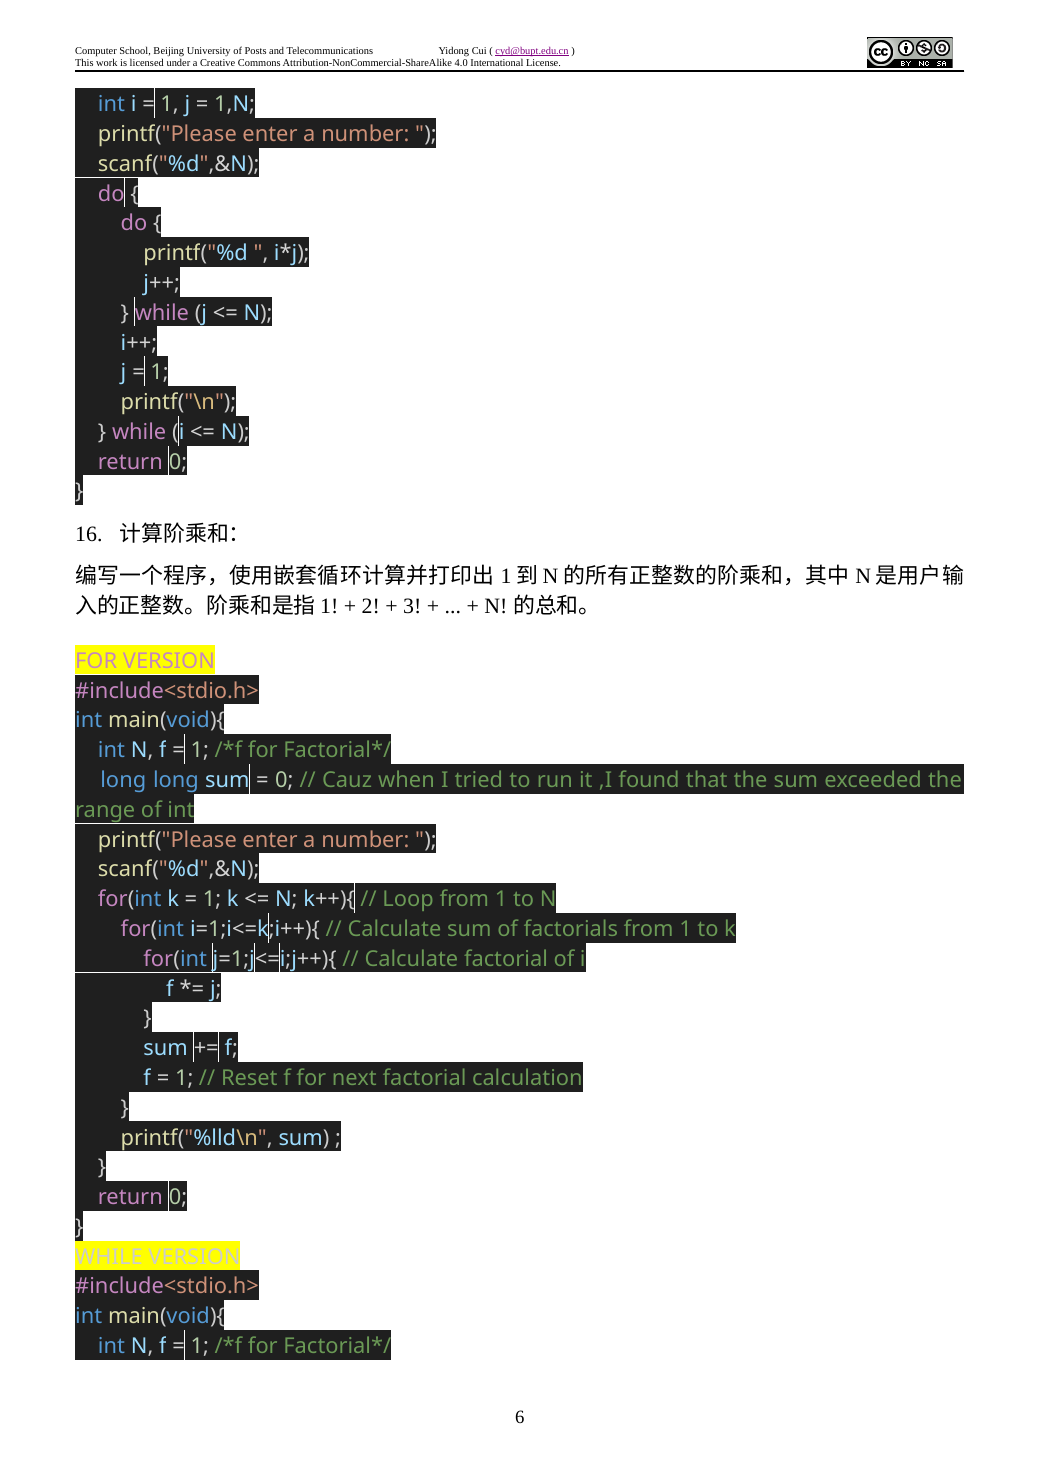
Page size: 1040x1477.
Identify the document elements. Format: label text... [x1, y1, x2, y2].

text printf("\n"); [75, 386, 964, 416]
text return 0; [75, 1181, 964, 1211]
text int main(void){ [75, 704, 964, 734]
picture [867, 37, 953, 68]
text } while (i <= N); [75, 416, 964, 446]
text 编写一个程序，使用嵌套循环计算并打印出1到N的所有正整数的阶乘和，其中N是用户输入的正整数。阶乘和是指1! + 2! + 3! + ... + N! 的总和。 [75, 560, 964, 619]
text } [75, 1211, 964, 1241]
text for(int i=1;i<=k;i++){ // Calculate sum of factorials from 1 to k [75, 913, 964, 943]
text do { [75, 177, 964, 207]
text j++; [75, 267, 964, 297]
text int N, f = 1; /*f for Factorial*/ [75, 734, 964, 764]
text f *= j; [75, 972, 964, 1002]
text printf("Please enter a number: "); [75, 823, 964, 853]
text sum += f; [75, 1032, 964, 1062]
text int main(void){ [75, 1300, 964, 1330]
text i++; [75, 326, 964, 356]
text f = 1; // Reset f for next factorial calculation [75, 1062, 964, 1092]
text for(int k = 1; k <= N; k++){ // Loop from 1 to N [75, 883, 964, 913]
text WHILE VERSION [75, 1241, 964, 1270]
text for(int j=1;j<=i;j++){ // Calculate factorial of i [75, 943, 964, 972]
text printf("Please enter a number: "); [75, 118, 964, 148]
text scanf("%d",&N); [75, 853, 964, 883]
text printf("%lld\n", sum) ; [75, 1121, 964, 1151]
text } [75, 1002, 964, 1032]
text int i = 1, j = 1,N; [75, 88, 964, 118]
text printf("%d ", i*j); [75, 237, 964, 267]
text FOR VERSION [75, 645, 964, 674]
text } [75, 1092, 964, 1121]
text scanf("%d",&N); [75, 148, 964, 177]
text int N, f = 1; /*f for Factorial*/ [75, 1330, 964, 1360]
text j = 1; [75, 356, 964, 386]
text #include<stdio.h> [75, 1270, 964, 1300]
text } [75, 475, 964, 505]
text long long sum = 0; // Cauz when I tried to run it ,I found that the sum exceeded the range of int [75, 764, 964, 823]
text return 0; [75, 446, 964, 475]
text do { [75, 207, 964, 237]
text #include<stdio.h> [75, 674, 964, 704]
subtitle 计算阶乘和： [75, 518, 964, 547]
text } [75, 1151, 964, 1181]
text } while (j <= N); [75, 297, 964, 326]
